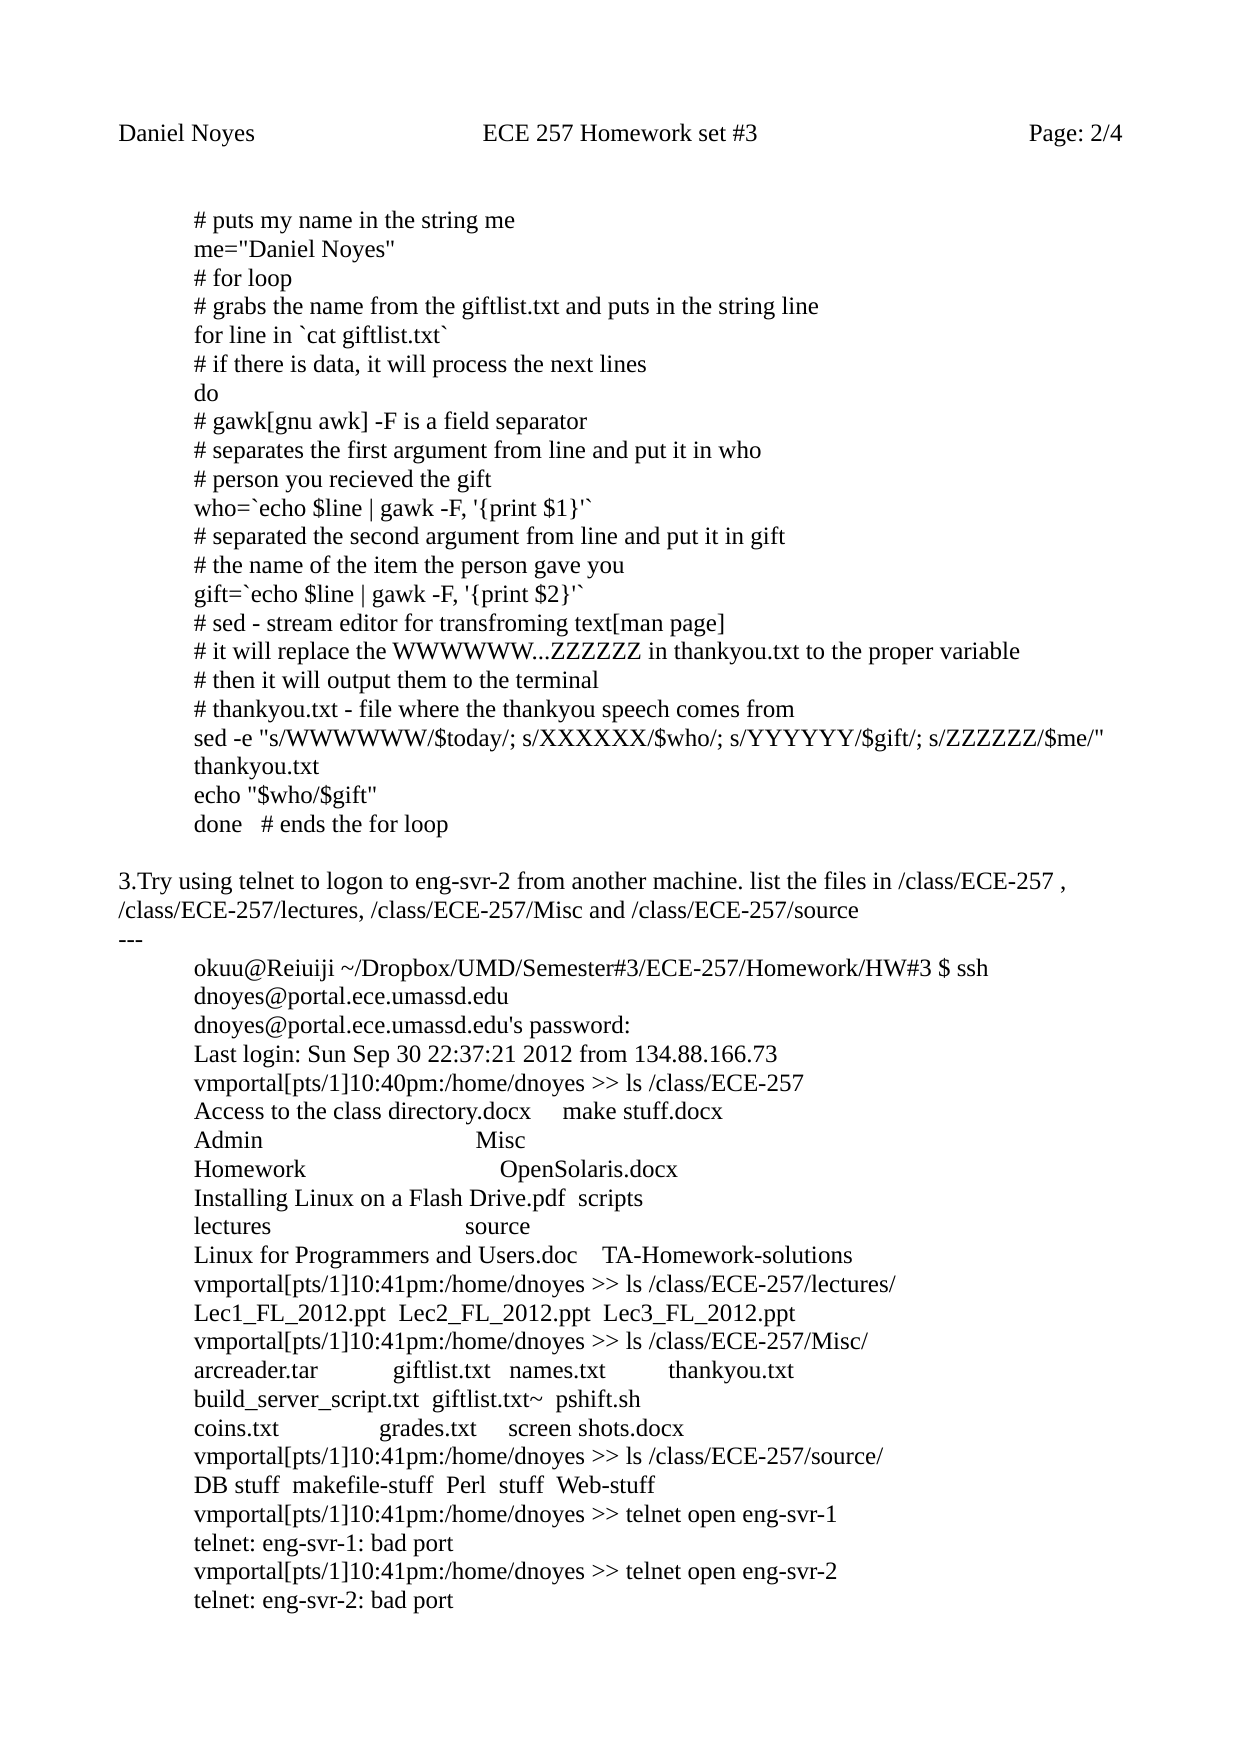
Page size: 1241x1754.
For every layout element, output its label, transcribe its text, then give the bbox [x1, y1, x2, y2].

text --- [118, 924, 1122, 953]
text arcreader.tar giftlist.txt names.txt thankyou.txt [193, 1355, 1122, 1384]
text dnoyes@portal.ece.umassd.edu's password: [193, 1010, 1122, 1039]
text echo "$who/$gift" [193, 780, 1122, 809]
text coins.txt grades.txt screen shots.docx [193, 1413, 1122, 1441]
text 3.Try using telnet to logon to eng-svr-2 from another machine. list the files in /class/ECE-257 , /class/ECE-257/lectures, /class/ECE-257/Misc and /class/ECE-257/source [118, 866, 1122, 924]
text # then it will output them to the terminal [193, 665, 1122, 694]
text Linux for Programmers and Users.doc TA-Homework-solutions [193, 1240, 1122, 1269]
text # for loop [193, 263, 1122, 291]
text telnet: eng-svr-1: bad port [193, 1528, 1122, 1556]
text sed -e "s/WWWWWW/$today/; s/XXXXXX/$who/; s/YYYYYY/$gift/; s/ZZZZZZ/$me/" thankyou.txt [193, 723, 1122, 780]
text vmportal[pts/1]10:40pm:/home/dnoyes >> ls /class/ECE-257 [193, 1068, 1122, 1096]
text Access to the class directory.docx make stuff.docx [193, 1096, 1122, 1125]
text gift=`echo $line | gawk -F, '{print $2}'` [193, 579, 1122, 608]
text vmportal[pts/1]10:41pm:/home/dnoyes >> telnet open eng-svr-1 [193, 1499, 1122, 1528]
text # person you recieved the gift [193, 464, 1122, 493]
text # if there is data, it will process the next lines [193, 349, 1122, 378]
text DB stuff makefile-stuff Perl stuff Web-stuff [193, 1470, 1122, 1499]
text who=`echo $line | gawk -F, '{print $1}'` [193, 493, 1122, 521]
text okuu@Reiuiji ~/Dropbox/UMD/Semester#3/ECE-257/Homework/HW#3 $ ssh dnoyes@portal.ece.umassd.edu [193, 953, 1122, 1010]
text done # ends the for loop [193, 809, 1122, 838]
text # thankyou.txt - file where the thankyou speech comes from [193, 694, 1122, 723]
text Admin Misc [193, 1125, 1122, 1154]
text Last login: Sun Sep 30 22:37:21 2012 from 134.88.166.73 [193, 1039, 1122, 1068]
text # grabs the name from the giftlist.txt and puts in the string line [193, 291, 1122, 320]
text vmportal[pts/1]10:41pm:/home/dnoyes >> ls /class/ECE-257/source/ [193, 1441, 1122, 1470]
text # separates the first argument from line and put it in who [193, 435, 1122, 464]
text vmportal[pts/1]10:41pm:/home/dnoyes >> telnet open eng-svr-2 [193, 1556, 1122, 1585]
text # the name of the item the person gave you [193, 550, 1122, 579]
text vmportal[pts/1]10:41pm:/home/dnoyes >> ls /class/ECE-257/lectures/ [193, 1269, 1122, 1298]
text # gawk[gnu awk] -F is a field separator [193, 406, 1122, 435]
text # sed - stream editor for transfroming text[man page] [193, 608, 1122, 636]
text do [193, 378, 1122, 406]
text telnet: eng-svr-2: bad port [193, 1585, 1122, 1614]
text # puts my name in the string me [193, 205, 1122, 234]
text # separated the second argument from line and put it in gift [193, 521, 1122, 550]
text Installing Linux on a Flash Drive.pdf scripts [193, 1183, 1122, 1211]
text build_server_script.txt giftlist.txt~ pshift.sh [193, 1384, 1122, 1413]
text Homework OpenSolaris.docx [193, 1154, 1122, 1183]
text for line in `cat giftlist.txt` [193, 320, 1122, 349]
text vmportal[pts/1]10:41pm:/home/dnoyes >> ls /class/ECE-257/Misc/ [193, 1326, 1122, 1355]
text Lec1_FL_2012.ppt Lec2_FL_2012.ppt Lec3_FL_2012.ppt [193, 1298, 1122, 1326]
text # it will replace the WWWWWW...ZZZZZZ in thankyou.txt to the proper variable [193, 636, 1122, 665]
text me="Daniel Noyes" [193, 234, 1122, 263]
text lectures source [193, 1211, 1122, 1240]
